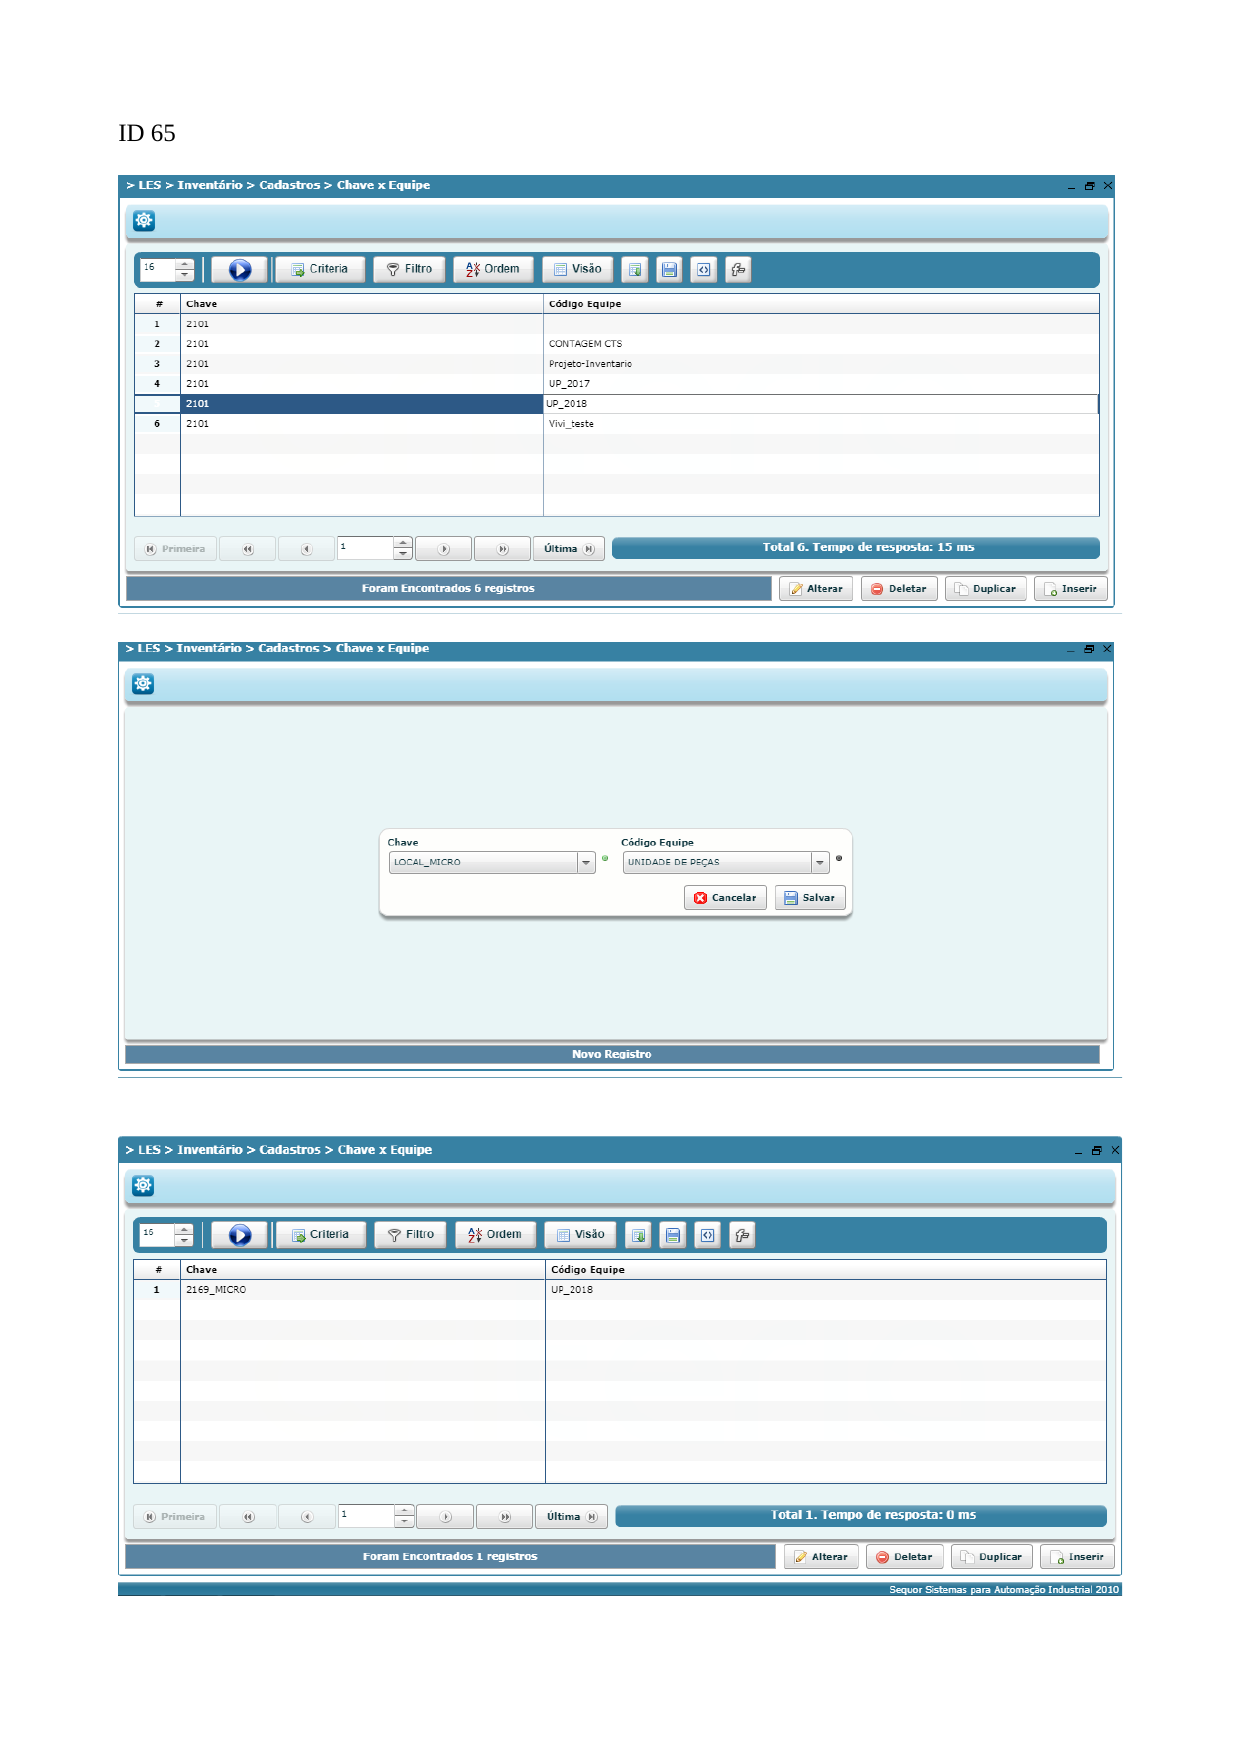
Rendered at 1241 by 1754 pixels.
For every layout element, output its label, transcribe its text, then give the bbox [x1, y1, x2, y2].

picture [118, 642, 1123, 1078]
picture [118, 175, 1123, 614]
picture [118, 1135, 1123, 1596]
text ID 65 [118, 118, 1122, 147]
